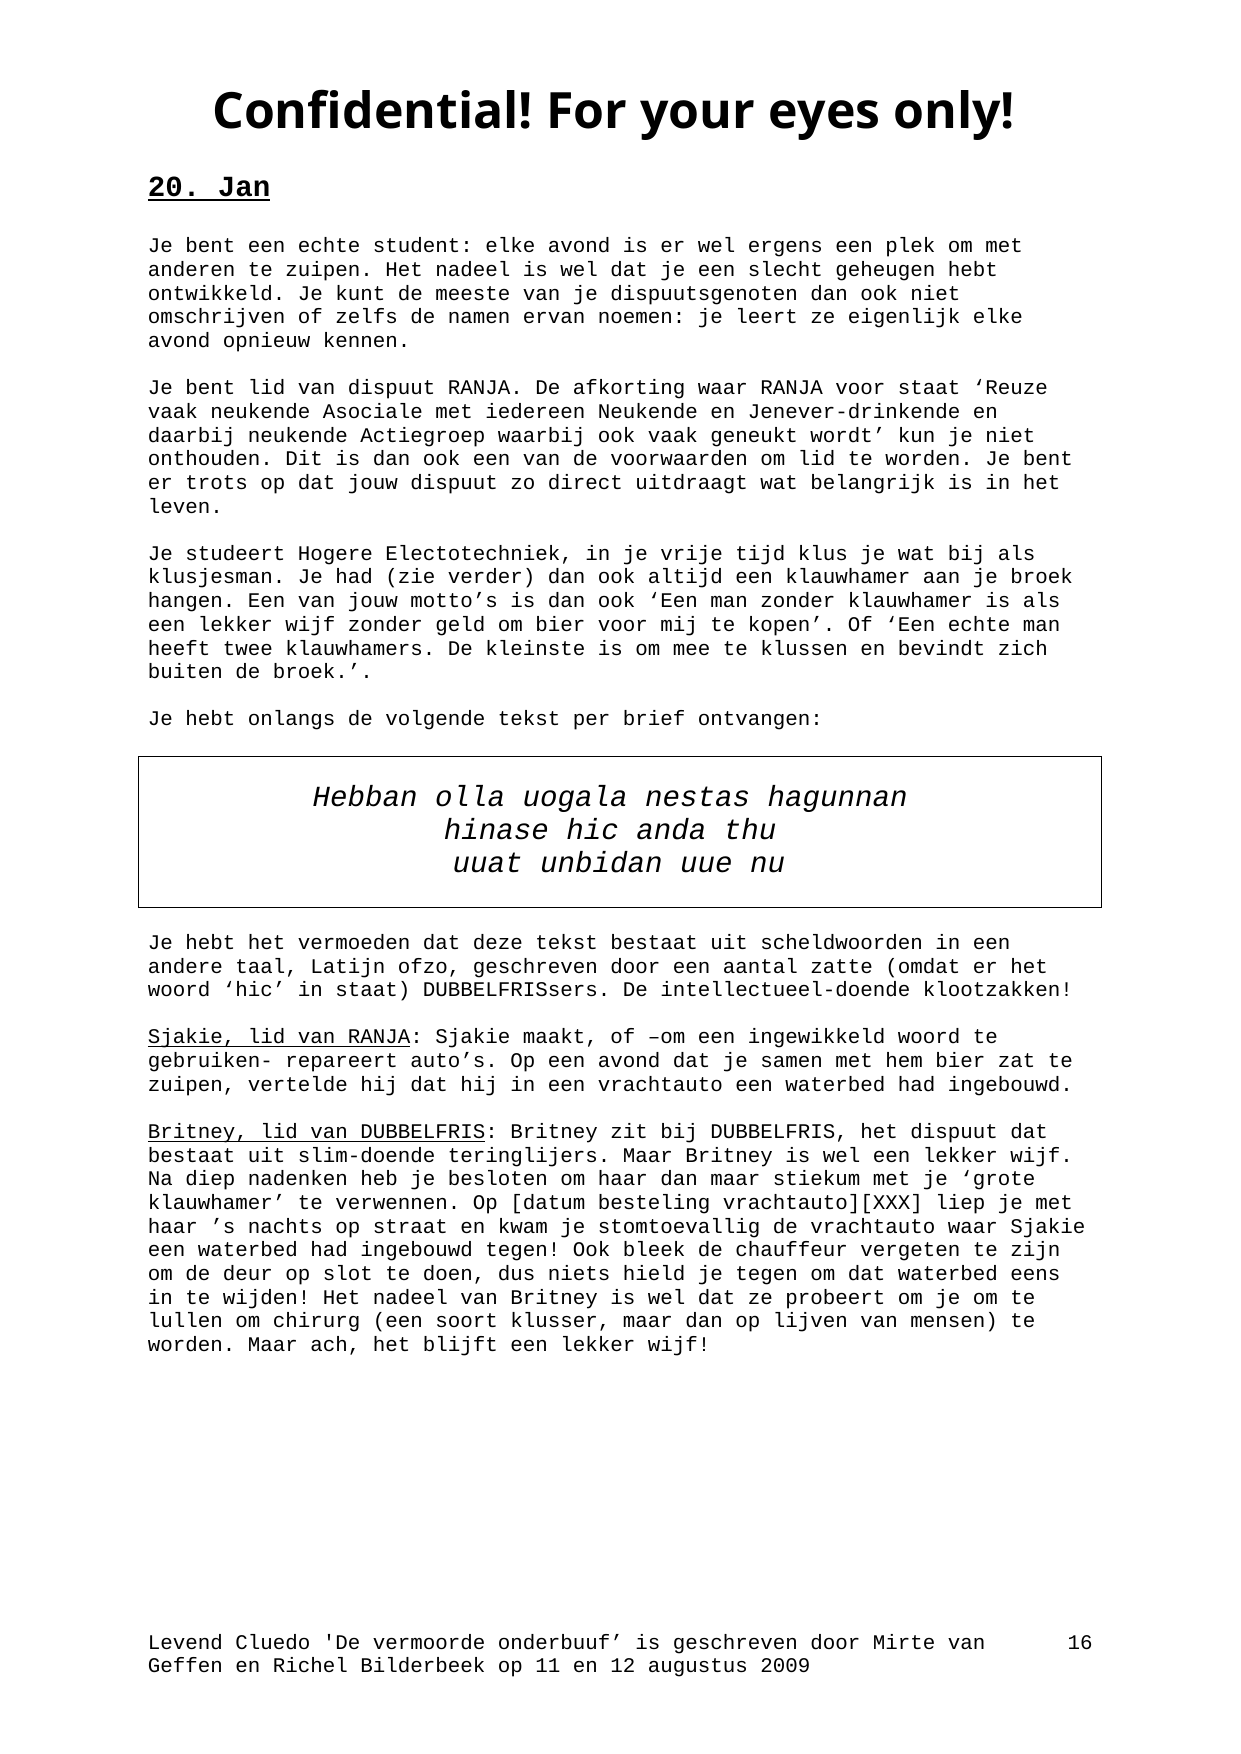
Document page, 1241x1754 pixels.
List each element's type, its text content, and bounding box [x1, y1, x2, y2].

text uuat unbidan uue nu [148, 848, 1093, 882]
text Je bent lid van dispuut RANJA. De afkorting waar RANJA voor staat ‘Reuze vaak neukende Asociale met iedereen Neukende en Jenever-drinkende en daarbij neukende Actiegroep waarbij ook vaak geneukt wordt’ kun je niet onthouden. Dit is dan ook een van de voorwaarden om lid te worden. Je bent er trots op dat jouw dispuut zo direct uitdraagt wat belangrijk is in het leven. [148, 377, 1093, 519]
text Je studeert Hogere Electotechniek, in je vrije tijd klus je wat bij als klusjesman. Je had (zie verder) dan ook altijd een klauwhamer aan je broek hangen. Een van jouw motto’s is dan ook ‘Een man zonder klauwhamer is als een lekker wijf zonder geld om bier voor mij te kopen’. Of ‘Een echte man heeft twee klauwhamers. De kleinste is om mee te klussen en bevindt zich buiten de broek.’. [148, 543, 1093, 685]
text hinase hic anda thu [148, 816, 1093, 848]
text Hebban olla uogala nestas hagunnan [148, 782, 1093, 816]
text Britney, lid van DUBBELFRIS: Britney zit bij DUBBELFRIS, het dispuut dat bestaat uit slim-doende teringlijers. Maar Britney is wel een lekker wijf. Na diep nadenken heb je besloten om haar dan maar stiekum met je ‘grote klauwhamer’ te verwennen. Op [datum besteling vrachtauto][XXX] liep je met haar ’s nachts op straat en kwam je stomtoevallig de vrachtauto waar Sjakie een waterbed had ingebouwd tegen! Ook bleek de chauffeur vergeten te zijn om de deur op slot te doen, dus niets hield je tegen om dat waterbed eens in te wijden! Het nadeel van Britney is wel dat ze probeert om je om te lullen om chirurg (een soort klusser, maar dan op lijven van mensen) te worden. Maar ach, het blijft een lekker wijf! [148, 1121, 1093, 1358]
subtitle 20. Jan [148, 173, 1093, 206]
text Je hebt het vermoeden dat deze tekst bestaat uit scheldwoorden in een andere taal, Latijn ofzo, geschreven door een aantal zatte (omdat er het woord ‘hic’ in staat) DUBBELFRISsers. De intellectueel-doende klootzakken! [148, 932, 1093, 1003]
text Sjakie, lid van RANJA: Sjakie maakt, of –om een ingewikkeld woord te gebruiken- repareert auto’s. Op een avond dat je samen met hem bier zat te zuipen, vertelde hij dat hij in een vrachtauto een waterbed had ingebouwd. [148, 1027, 1093, 1097]
text Je bent een echte student: elke avond is er wel ergens een plek om met anderen te zuipen. Het nadeel is wel dat je een slecht geheugen hebt ontwikkeld. Je kunt de meeste van je dispuutsgenoten dan ook niet omschrijven of zelfs de namen ervan noemen: je leert ze eigenlijk elke avond opnieuw kennen. [148, 236, 1093, 354]
text Je hebt onlangs de volgende tekst per brief ontvangen: [148, 708, 1093, 732]
